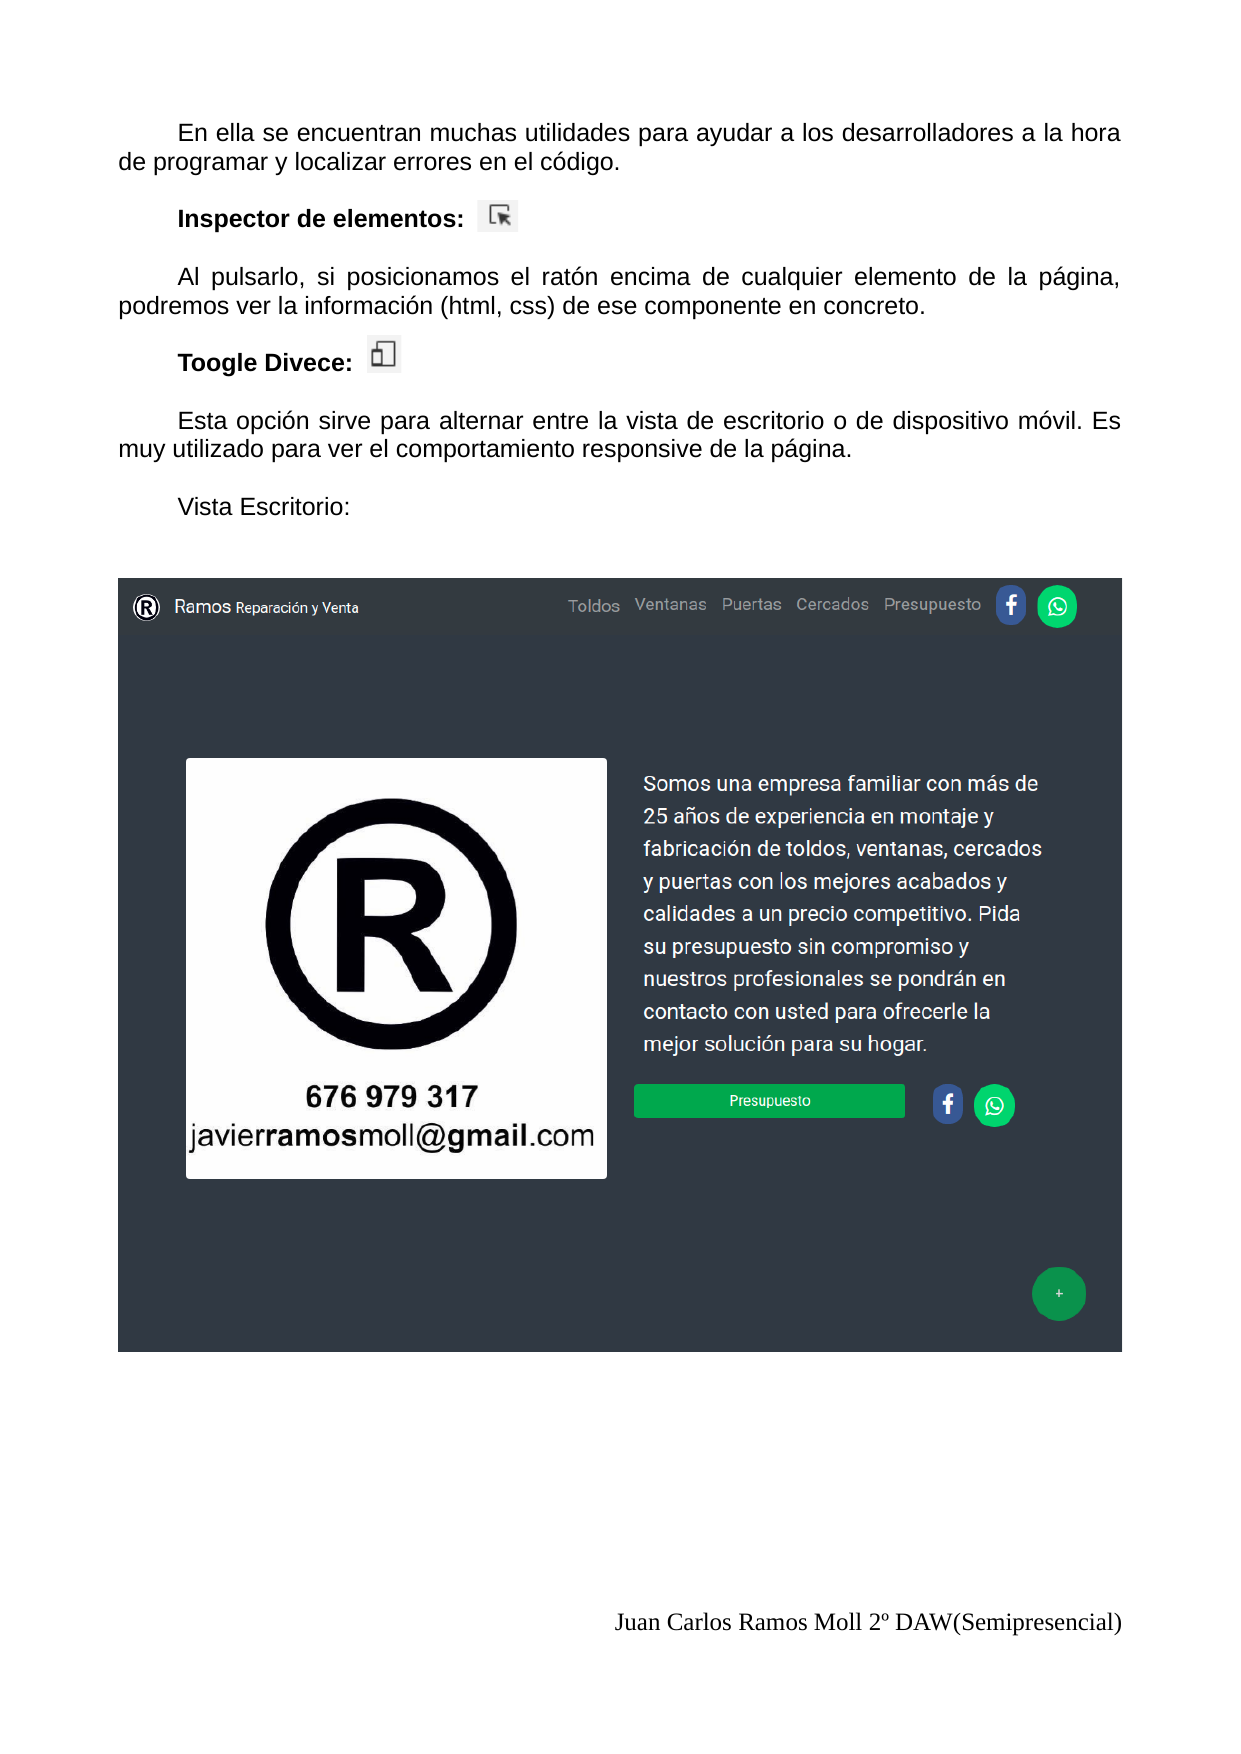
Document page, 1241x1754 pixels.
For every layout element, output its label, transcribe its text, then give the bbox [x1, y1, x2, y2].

text Al pulsarlo, si posicionamos el ratón encima de cualquier elemento de la página, podremos ver la información (html, css) de ese componente en concreto. [118, 262, 1122, 319]
picture [118, 578, 1123, 1352]
text Vista Escritorio: [118, 492, 1122, 521]
text Inspector de elementos: [118, 204, 1122, 233]
picture [477, 200, 519, 232]
picture [367, 335, 402, 373]
text Toogle Divece: [118, 348, 1122, 377]
text En ella se encuentran muchas utilidades para ayudar a los desarrolladores a la hora de programar y localizar errores en el código. [118, 118, 1122, 176]
text Esta opción sirve para alternar entre la vista de escritorio o de dispositivo móvil. Es muy utilizado para ver el comportamiento responsive de la página. [118, 406, 1122, 463]
